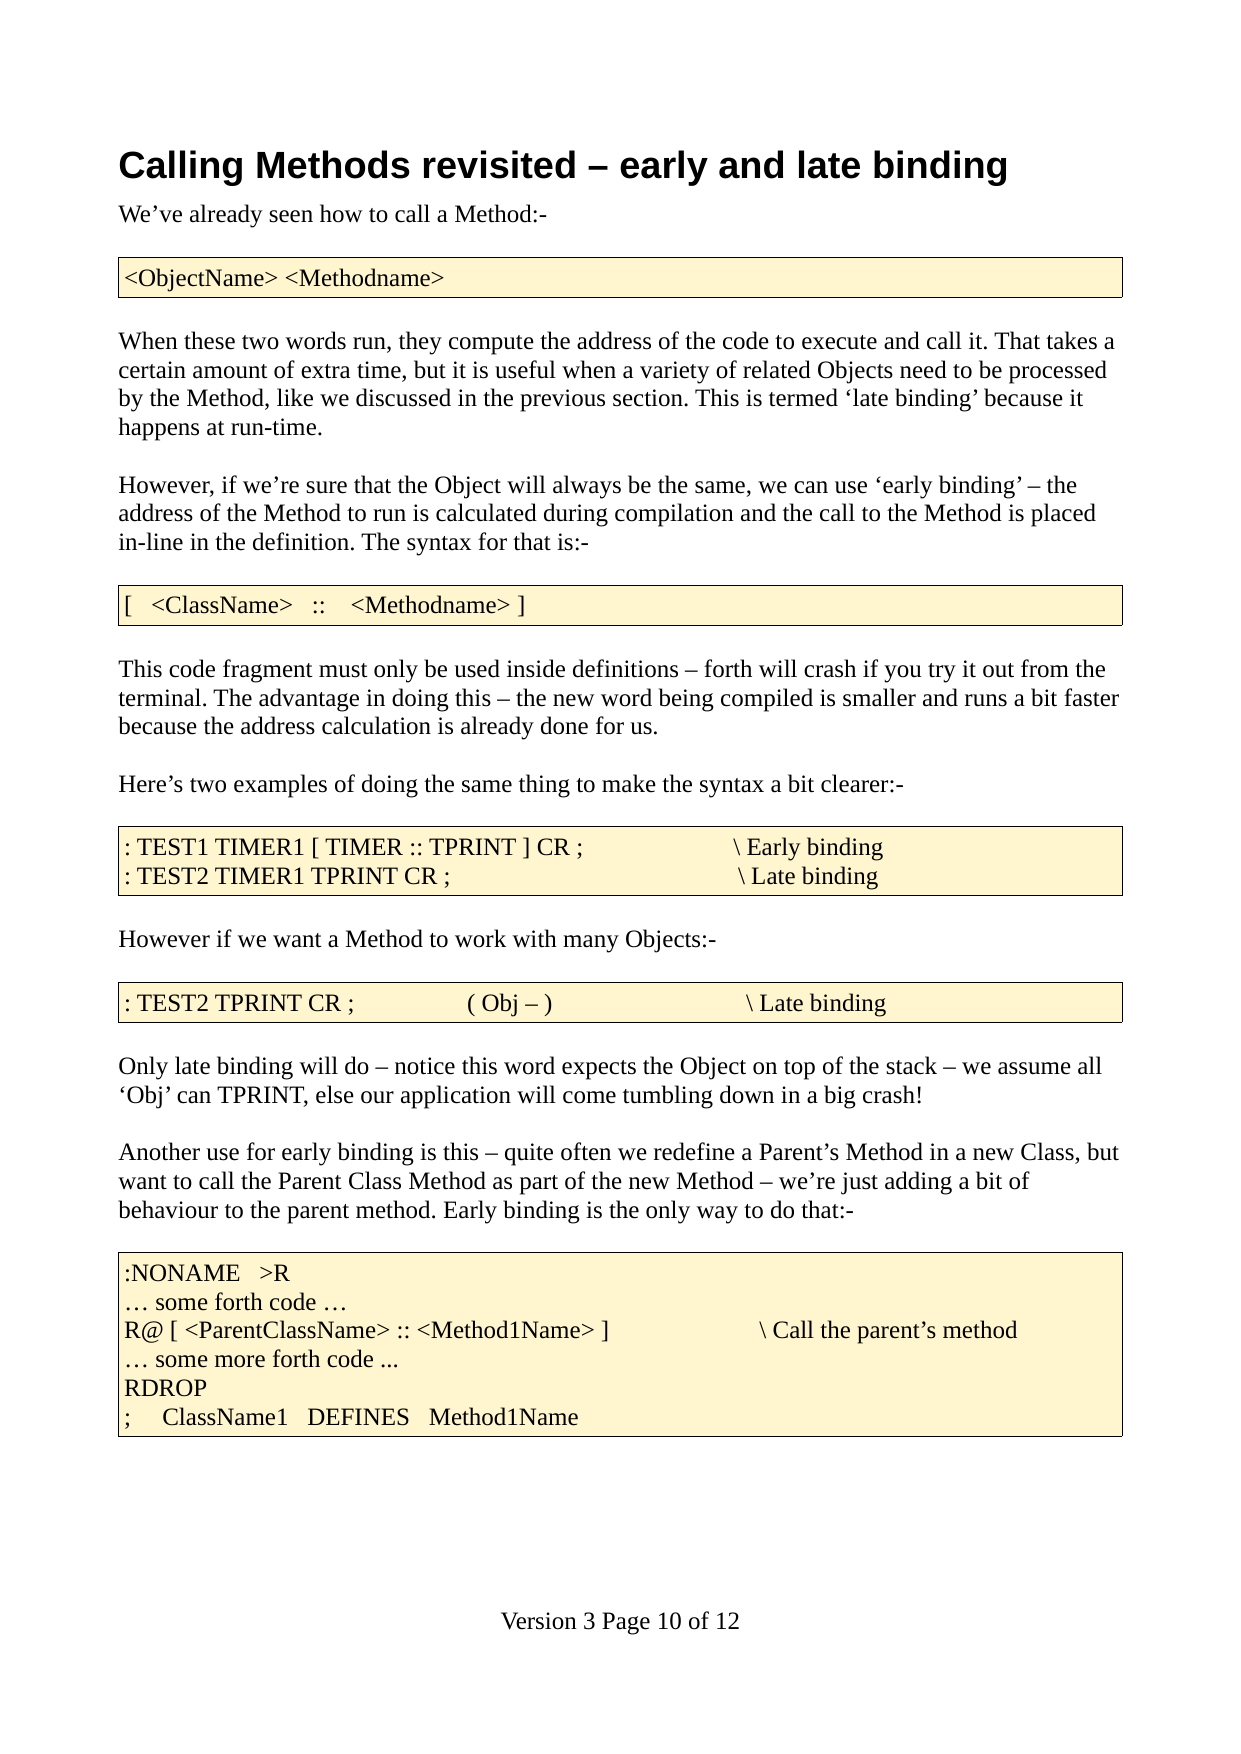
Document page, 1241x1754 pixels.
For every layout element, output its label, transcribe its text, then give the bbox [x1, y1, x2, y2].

text We’ve already seen how to call a Method:- [118, 199, 1122, 228]
table_header <ObjectName> <Methodname> [119, 258, 1122, 297]
table_header :NONAME >R … some forth code … R@ [ <ParentClassName> :: <Method1Name> ] \ Call the parent’s method … some more forth code ... RDROP ; ClassName1 DEFINES Method1Name [119, 1253, 1122, 1436]
text However, if we’re sure that the Object will always be the same, we can use ‘early binding’ – the address of the Method to run is calculated during compilation and the call to the Method is placed in-line in the definition. The syntax for that is:- [118, 470, 1122, 556]
text This code fragment must only be used inside definitions – forth will crash if you try it out from the terminal. The advantage in doing this – the new word being compiled is smaller and runs a bit faster because the address calculation is already done for us. [118, 654, 1122, 740]
text Here’s two examples of doing the same thing to make the syntax a bit clearer:- [118, 769, 1122, 798]
text However if we want a Method to work with many Objects:- [118, 924, 1122, 953]
text When these two words run, they compute the address of the code to execute and call it. That takes a certain amount of extra time, but it is useful when a variety of related Objects need to be processed by the Method, like we discussed in the previous section. This is termed ‘late binding’ because it happens at run-time. [118, 326, 1122, 441]
table_header [ <ClassName> :: <Methodname> ] [119, 586, 1122, 625]
text Only late binding will do – notice this word expects the Object on top of the stack – we assume all ‘Obj’ can TPRINT, else our application will come tumbling down in a big crash! [118, 1051, 1122, 1108]
table_header : TEST1 TIMER1 [ TIMER :: TPRINT ] CR ; \ Early binding : TEST2 TIMER1 TPRINT CR ; \ Late binding [119, 827, 1122, 895]
text Another use for early binding is this – quite often we redefine a Parent’s Method in a new Class, but want to call the Parent Class Method as part of the new Method – we’re just adding a bit of behaviour to the parent method. Early binding is the only way to do that:- [118, 1137, 1122, 1223]
subtitle Calling Methods revisited – early and late binding [118, 143, 1122, 187]
table_header : TEST2 TPRINT CR ; ( Obj – ) \ Late binding [119, 983, 1122, 1022]
